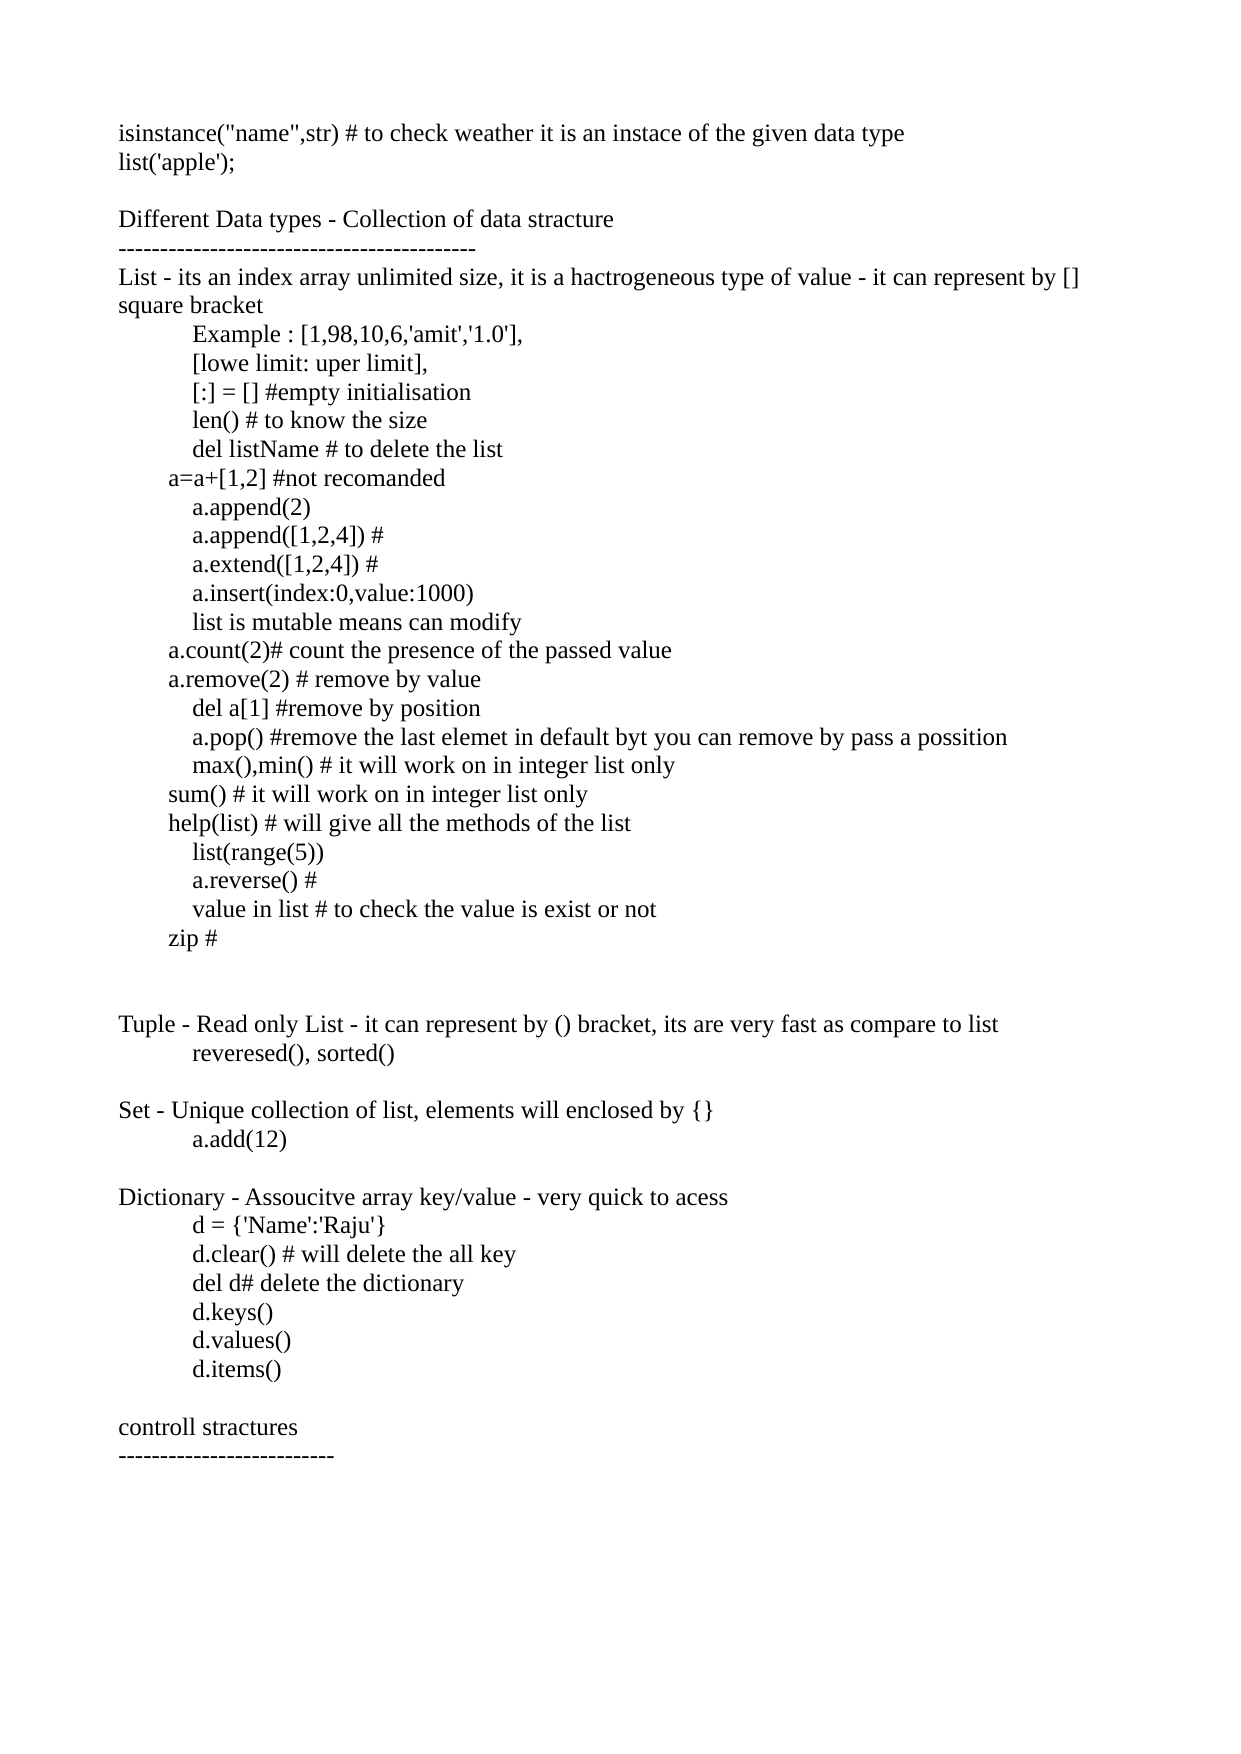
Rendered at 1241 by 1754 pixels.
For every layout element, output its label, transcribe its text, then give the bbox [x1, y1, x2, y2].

text a.pop() #remove the last elemet in default byt you can remove by pass a possition [118, 722, 1122, 751]
text del listName # to delete the list [118, 434, 1122, 463]
text ------------------------------------------- [118, 233, 1122, 262]
text Example : [1,98,10,6,'amit','1.0'], [118, 319, 1122, 348]
text reveresed(), sorted() [118, 1038, 1122, 1067]
text d.items() [118, 1354, 1122, 1383]
text a.reverse() # [118, 866, 1122, 894]
text a.append([1,2,4]) # [118, 521, 1122, 549]
text a.count(2)# count the presence of the passed value [118, 636, 1122, 664]
text d.clear() # will delete the all key [118, 1239, 1122, 1268]
text a.append(2) [118, 492, 1122, 521]
text list('apple'); [118, 147, 1122, 176]
text list is mutable means can modify [118, 607, 1122, 636]
text a.add(12) [118, 1124, 1122, 1153]
text max(),min() # it will work on in integer list only [118, 751, 1122, 779]
text Dictionary - Assoucitve array key/value - very quick to acess [118, 1182, 1122, 1211]
text a.remove(2) # remove by value [118, 664, 1122, 693]
text [:] = [] #empty initialisation [118, 377, 1122, 406]
text List - its an index array unlimited size, it is a hactrogeneous type of value - it can represent by [] square bracket [118, 262, 1122, 319]
text -------------------------- [118, 1441, 1122, 1469]
text help(list) # will give all the methods of the list [118, 808, 1122, 837]
text [lowe limit: uper limit], [118, 348, 1122, 377]
text d = {'Name':'Raju'} [118, 1211, 1122, 1239]
text d.keys() [118, 1297, 1122, 1326]
text del d# delete the dictionary [118, 1268, 1122, 1297]
text d.values() [118, 1326, 1122, 1354]
text a.insert(index:0,value:1000) [118, 578, 1122, 607]
text len() # to know the size [118, 406, 1122, 434]
text list(range(5)) [118, 837, 1122, 866]
text Tuple - Read only List - it can represent by () bracket, its are very fast as compare to list [118, 1009, 1122, 1038]
text Different Data types - Collection of data stracture [118, 204, 1122, 233]
text value in list # to check the value is exist or not [118, 894, 1122, 923]
text a.extend([1,2,4]) # [118, 549, 1122, 578]
text Set - Unique collection of list, elements will enclosed by {} [118, 1096, 1122, 1124]
text controll stractures [118, 1412, 1122, 1441]
text a=a+[1,2] #not recomanded [118, 463, 1122, 492]
text zip # [118, 923, 1122, 952]
text sum() # it will work on in integer list only [118, 779, 1122, 808]
text del a[1] #remove by position [118, 693, 1122, 722]
text isinstance("name",str) # to check weather it is an instace of the given data type [118, 118, 1122, 147]
